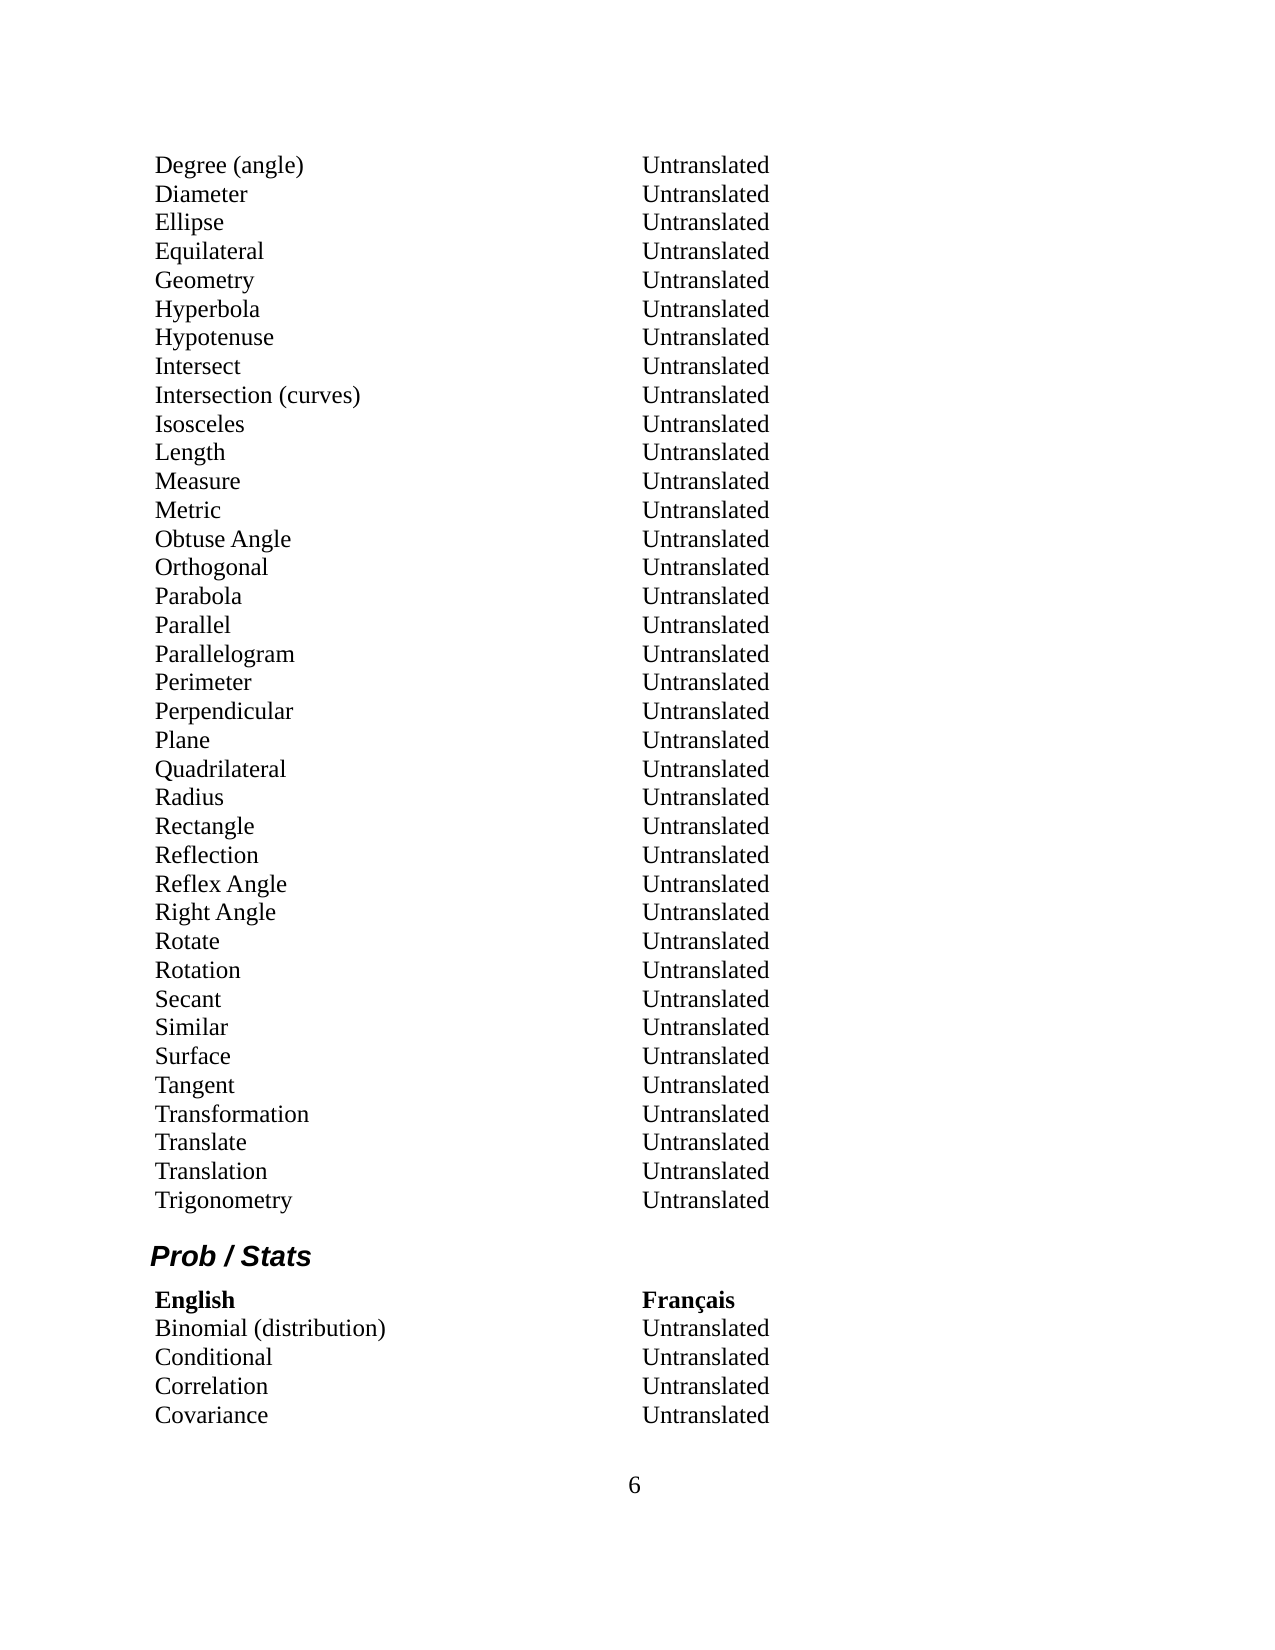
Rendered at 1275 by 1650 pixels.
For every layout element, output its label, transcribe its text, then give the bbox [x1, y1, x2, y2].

table_cell Reflection [150, 840, 637, 869]
table_cell Diameter [150, 179, 637, 207]
table_cell Binomial (distribution) [150, 1314, 637, 1342]
table_cell Untranslated [638, 783, 1125, 811]
table_cell Translate [150, 1128, 637, 1156]
table_cell Covariance [150, 1400, 637, 1428]
table_cell Untranslated [638, 610, 1125, 639]
table_cell Untranslated [638, 840, 1125, 869]
table_cell Untranslated [638, 754, 1125, 782]
table_cell Perimeter [150, 668, 637, 696]
table_cell Untranslated [638, 725, 1125, 754]
table_cell Trigonometry [150, 1185, 637, 1214]
table_cell Parallel [150, 610, 637, 639]
table_cell Similar [150, 1013, 637, 1041]
table_cell Untranslated [638, 236, 1125, 265]
table_cell Translation [150, 1156, 637, 1185]
table_cell Untranslated [638, 438, 1125, 466]
table_header English [150, 1285, 637, 1313]
table_cell Untranslated [638, 150, 1125, 179]
table_cell Degree (angle) [150, 150, 637, 179]
table_cell Measure [150, 466, 637, 495]
table_cell Untranslated [638, 869, 1125, 897]
table_cell Perpendicular [150, 696, 637, 725]
table_cell Untranslated [638, 1185, 1125, 1214]
table_cell Parabola [150, 581, 637, 610]
table_cell Untranslated [638, 1128, 1125, 1156]
table_cell Untranslated [638, 323, 1125, 351]
table_cell Conditional [150, 1342, 637, 1371]
table_cell Correlation [150, 1371, 637, 1400]
table_cell Length [150, 438, 637, 466]
table_cell Transformation [150, 1099, 637, 1127]
table_cell Untranslated [638, 1041, 1125, 1070]
table_cell Untranslated [638, 1099, 1125, 1127]
table_cell Untranslated [638, 179, 1125, 207]
table_cell Right Angle [150, 898, 637, 926]
table_cell Untranslated [638, 696, 1125, 725]
table_cell Surface [150, 1041, 637, 1070]
table_cell Isosceles [150, 409, 637, 437]
table_cell Untranslated [638, 955, 1125, 984]
table_cell Untranslated [638, 524, 1125, 552]
table_cell Tangent [150, 1070, 637, 1099]
table_cell Untranslated [638, 984, 1125, 1012]
table_cell Obtuse Angle [150, 524, 637, 552]
table_cell Untranslated [638, 409, 1125, 437]
table_cell Untranslated [638, 1070, 1125, 1099]
table_cell Intersection (curves) [150, 380, 637, 409]
table_cell Untranslated [638, 553, 1125, 581]
table_cell Untranslated [638, 351, 1125, 380]
table_cell Untranslated [638, 811, 1125, 840]
table_cell Untranslated [638, 1400, 1125, 1428]
table_cell Intersect [150, 351, 637, 380]
table_cell Rotation [150, 955, 637, 984]
table_cell Equilateral [150, 236, 637, 265]
table_cell Secant [150, 984, 637, 1012]
table_cell Geometry [150, 265, 637, 294]
table_cell Parallelogram [150, 639, 637, 667]
table_cell Untranslated [638, 1156, 1125, 1185]
table_cell Metric [150, 495, 637, 524]
table_cell Untranslated [638, 294, 1125, 322]
table_cell Untranslated [638, 1371, 1125, 1400]
table_cell Quadrilateral [150, 754, 637, 782]
table_cell Orthogonal [150, 553, 637, 581]
table_cell Reflex Angle [150, 869, 637, 897]
table_cell Plane [150, 725, 637, 754]
table_cell Untranslated [638, 1342, 1125, 1371]
table_cell Untranslated [638, 1013, 1125, 1041]
table_cell Untranslated [638, 380, 1125, 409]
table_cell Ellipse [150, 208, 637, 236]
table_header Français [638, 1285, 1125, 1313]
table_cell Hypotenuse [150, 323, 637, 351]
table_cell Untranslated [638, 495, 1125, 524]
table_cell Radius [150, 783, 637, 811]
table_cell Untranslated [638, 926, 1125, 955]
table_cell Untranslated [638, 898, 1125, 926]
table_cell Untranslated [638, 265, 1125, 294]
table_cell Untranslated [638, 208, 1125, 236]
table_cell Untranslated [638, 466, 1125, 495]
table_cell Rectangle [150, 811, 637, 840]
table_cell Untranslated [638, 668, 1125, 696]
table_cell Hyperbola [150, 294, 637, 322]
subtitle Prob / Stats [150, 1239, 1125, 1272]
table_cell Untranslated [638, 581, 1125, 610]
table_cell Untranslated [638, 1314, 1125, 1342]
table_cell Rotate [150, 926, 637, 955]
table_cell Untranslated [638, 639, 1125, 667]
